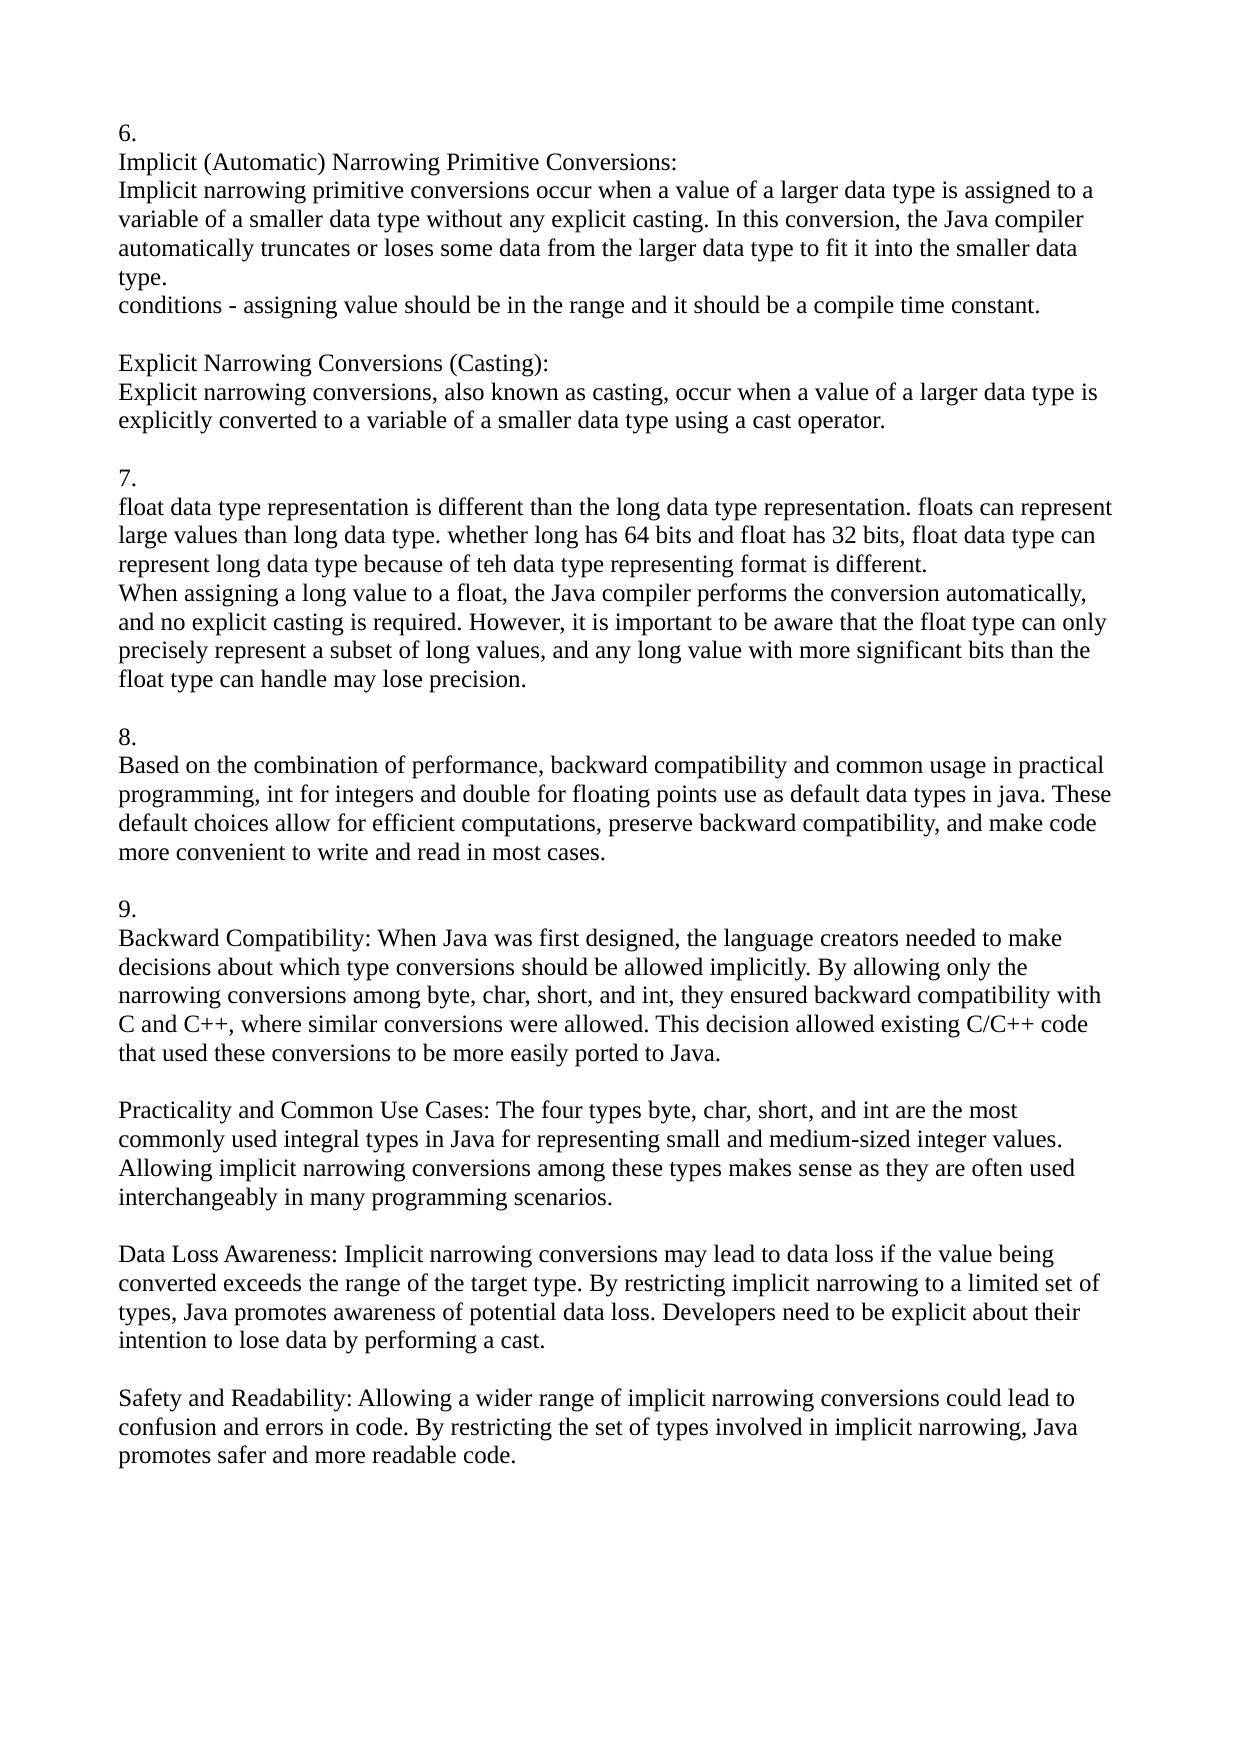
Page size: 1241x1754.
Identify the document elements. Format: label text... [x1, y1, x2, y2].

text Data Loss Awareness: Implicit narrowing conversions may lead to data loss if the value being converted exceeds the range of the target type. By restricting implicit narrowing to a limited set of types, Java promotes awareness of potential data loss. Developers need to be explicit about their intention to lose data by performing a cast. [118, 1239, 1122, 1354]
text 7. [118, 463, 1122, 492]
text When assigning a long value to a float, the Java compiler performs the conversion automatically, and no explicit casting is required. However, it is important to be aware that the float type can only precisely represent a subset of long values, and any long value with more significant bits than the float type can handle may lose precision. [118, 578, 1122, 693]
text Based on the combination of performance, backward compatibility and common usage in practical programming, int for integers and double for floating points use as default data types in java. These default choices allow for efficient computations, preserve backward compatibility, and make code more convenient to write and read in most cases. [118, 751, 1122, 866]
text float data type representation is different than the long data type representation. floats can represent large values than long data type. whether long has 64 bits and float has 32 bits, float data type can represent long data type because of teh data type representing format is different. [118, 492, 1122, 578]
text 8. [118, 722, 1122, 751]
text 6. [118, 118, 1122, 147]
text Explicit Narrowing Conversions (Casting): [118, 348, 1122, 377]
text Safety and Readability: Allowing a wider range of implicit narrowing conversions could lead to confusion and errors in code. By restricting the set of types involved in implicit narrowing, Java promotes safer and more readable code. [118, 1383, 1122, 1469]
text Implicit (Automatic) Narrowing Primitive Conversions: [118, 147, 1122, 176]
text Implicit narrowing primitive conversions occur when a value of a larger data type is assigned to a variable of a smaller data type without any explicit casting. In this conversion, the Java compiler automatically truncates or loses some data from the larger data type to fit it into the smaller data type. [118, 176, 1122, 291]
text Backward Compatibility: When Java was first designed, the language creators needed to make decisions about which type conversions should be allowed implicitly. By allowing only the narrowing conversions among byte, char, short, and int, they ensured backward compatibility with C and C++, where similar conversions were allowed. This decision allowed existing C/C++ code that used these conversions to be more easily ported to Java. [118, 923, 1122, 1067]
text 9. [118, 894, 1122, 923]
text conditions - assigning value should be in the range and it should be a compile time constant. [118, 291, 1122, 319]
text Explicit narrowing conversions, also known as casting, occur when a value of a larger data type is explicitly converted to a variable of a smaller data type using a cast operator. [118, 377, 1122, 434]
text Practicality and Common Use Cases: The four types byte, char, short, and int are the most commonly used integral types in Java for representing small and medium-sized integer values. Allowing implicit narrowing conversions among these types makes sense as they are often used interchangeably in many programming scenarios. [118, 1096, 1122, 1211]
